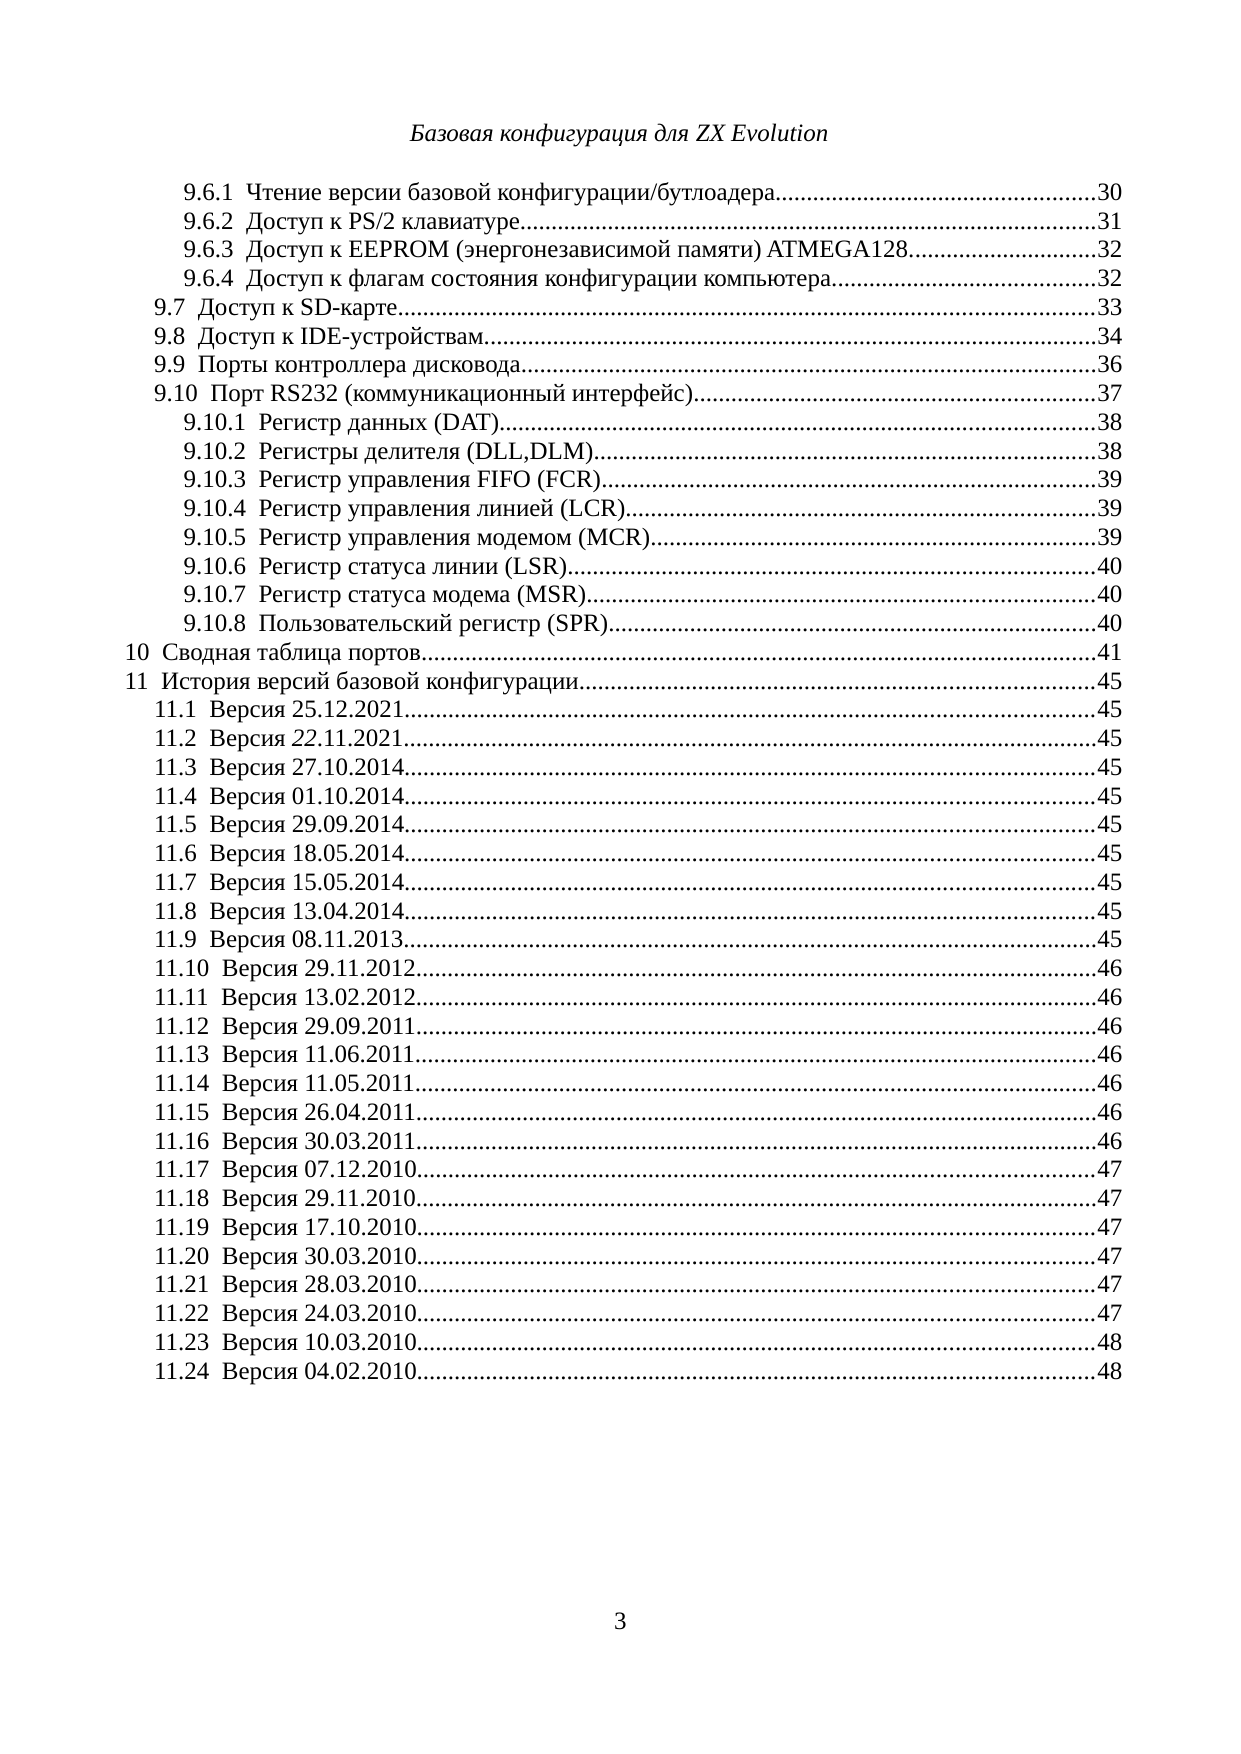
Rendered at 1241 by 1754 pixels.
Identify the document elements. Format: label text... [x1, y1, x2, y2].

text 11.19 Версия 17.10.2010 47 [148, 1212, 1122, 1241]
text 9.10.1 Регистр данных (DAT) 38 [177, 407, 1122, 436]
text 9.7 Доступ к SD-карте. 33 [148, 292, 1122, 321]
text 11.17 Версия 07.12.2010 47 [148, 1154, 1122, 1183]
text 11.18 Версия 29.11.2010 47 [148, 1183, 1122, 1212]
text 9.10 Порт RS232 (коммуникационный интерфейс) 37 [148, 378, 1122, 407]
text 11.4 Версия 01.10.2014 45 [148, 781, 1122, 809]
text 9.6.2 Доступ к PS/2 клавиатуре. 31 [177, 206, 1122, 234]
text 9.8 Доступ к IDE-устройствам. 34 [148, 321, 1122, 349]
text 9.6.1 Чтение версии базовой конфигурации/бутлоадера. 30 [177, 177, 1122, 206]
text 11.14 Версия 11.05.2011 46 [148, 1068, 1122, 1097]
text 11.5 Версия 29.09.2014 45 [148, 809, 1122, 838]
text 11.24 Версия 04.02.2010 48 [148, 1356, 1122, 1384]
text 9.6.3 Доступ к EEPROM (энергонезависимой памяти) ATMEGA128. 32 [177, 234, 1122, 263]
text 9.6.4 Доступ к флагам состояния конфигурации компьютера. 32 [177, 263, 1122, 292]
text 9.10.2 Регистры делителя (DLL,DLM) 38 [177, 436, 1122, 464]
text 11.8 Версия 13.04.2014 45 [148, 896, 1122, 924]
text 11.10 Версия 29.11.2012 46 [148, 953, 1122, 982]
text 9.10.7 Регистр статуса модема (MSR) 40 [177, 579, 1122, 608]
text 9.10.6 Регистр статуса линии (LSR) 40 [177, 551, 1122, 579]
text 11.6 Версия 18.05.2014 45 [148, 838, 1122, 867]
text 9.10.4 Регистр управления линией (LCR) 39 [177, 493, 1122, 522]
text 11.20 Версия 30.03.2010 47 [148, 1241, 1122, 1269]
text 11 История версий базовой конфигурации 45 [118, 666, 1122, 694]
text 11.23 Версия 10.03.2010 48 [148, 1327, 1122, 1356]
text 11.9 Версия 08.11.2013 45 [148, 924, 1122, 953]
text 11.12 Версия 29.09.2011 46 [148, 1011, 1122, 1039]
text 11.7 Версия 15.05.2014 45 [148, 867, 1122, 896]
text 11.13 Версия 11.06.2011 46 [148, 1039, 1122, 1068]
text 11.15 Версия 26.04.2011 46 [148, 1097, 1122, 1126]
text 11.1 Версия 25.12.2021 45 [148, 694, 1122, 723]
text 9.10.8 Пользовательский регистр (SPR) 40 [177, 608, 1122, 637]
text 9.9 Порты контроллера дисковода 36 [148, 349, 1122, 378]
text 11.21 Версия 28.03.2010 47 [148, 1269, 1122, 1298]
text 11.11 Версия 13.02.2012 46 [148, 982, 1122, 1011]
text 11.3 Версия 27.10.2014 45 [148, 752, 1122, 781]
text 10 Сводная таблица портов 41 [118, 637, 1122, 666]
text 11.22 Версия 24.03.2010 47 [148, 1298, 1122, 1327]
text 9.10.3 Регистр управления FIFO (FCR) 39 [177, 464, 1122, 493]
text 11.2 Версия 22.11.2021 45 [148, 723, 1122, 752]
text 11.16 Версия 30.03.2011 46 [148, 1126, 1122, 1154]
text 9.10.5 Регистр управления модемом (MCR) 39 [177, 522, 1122, 551]
